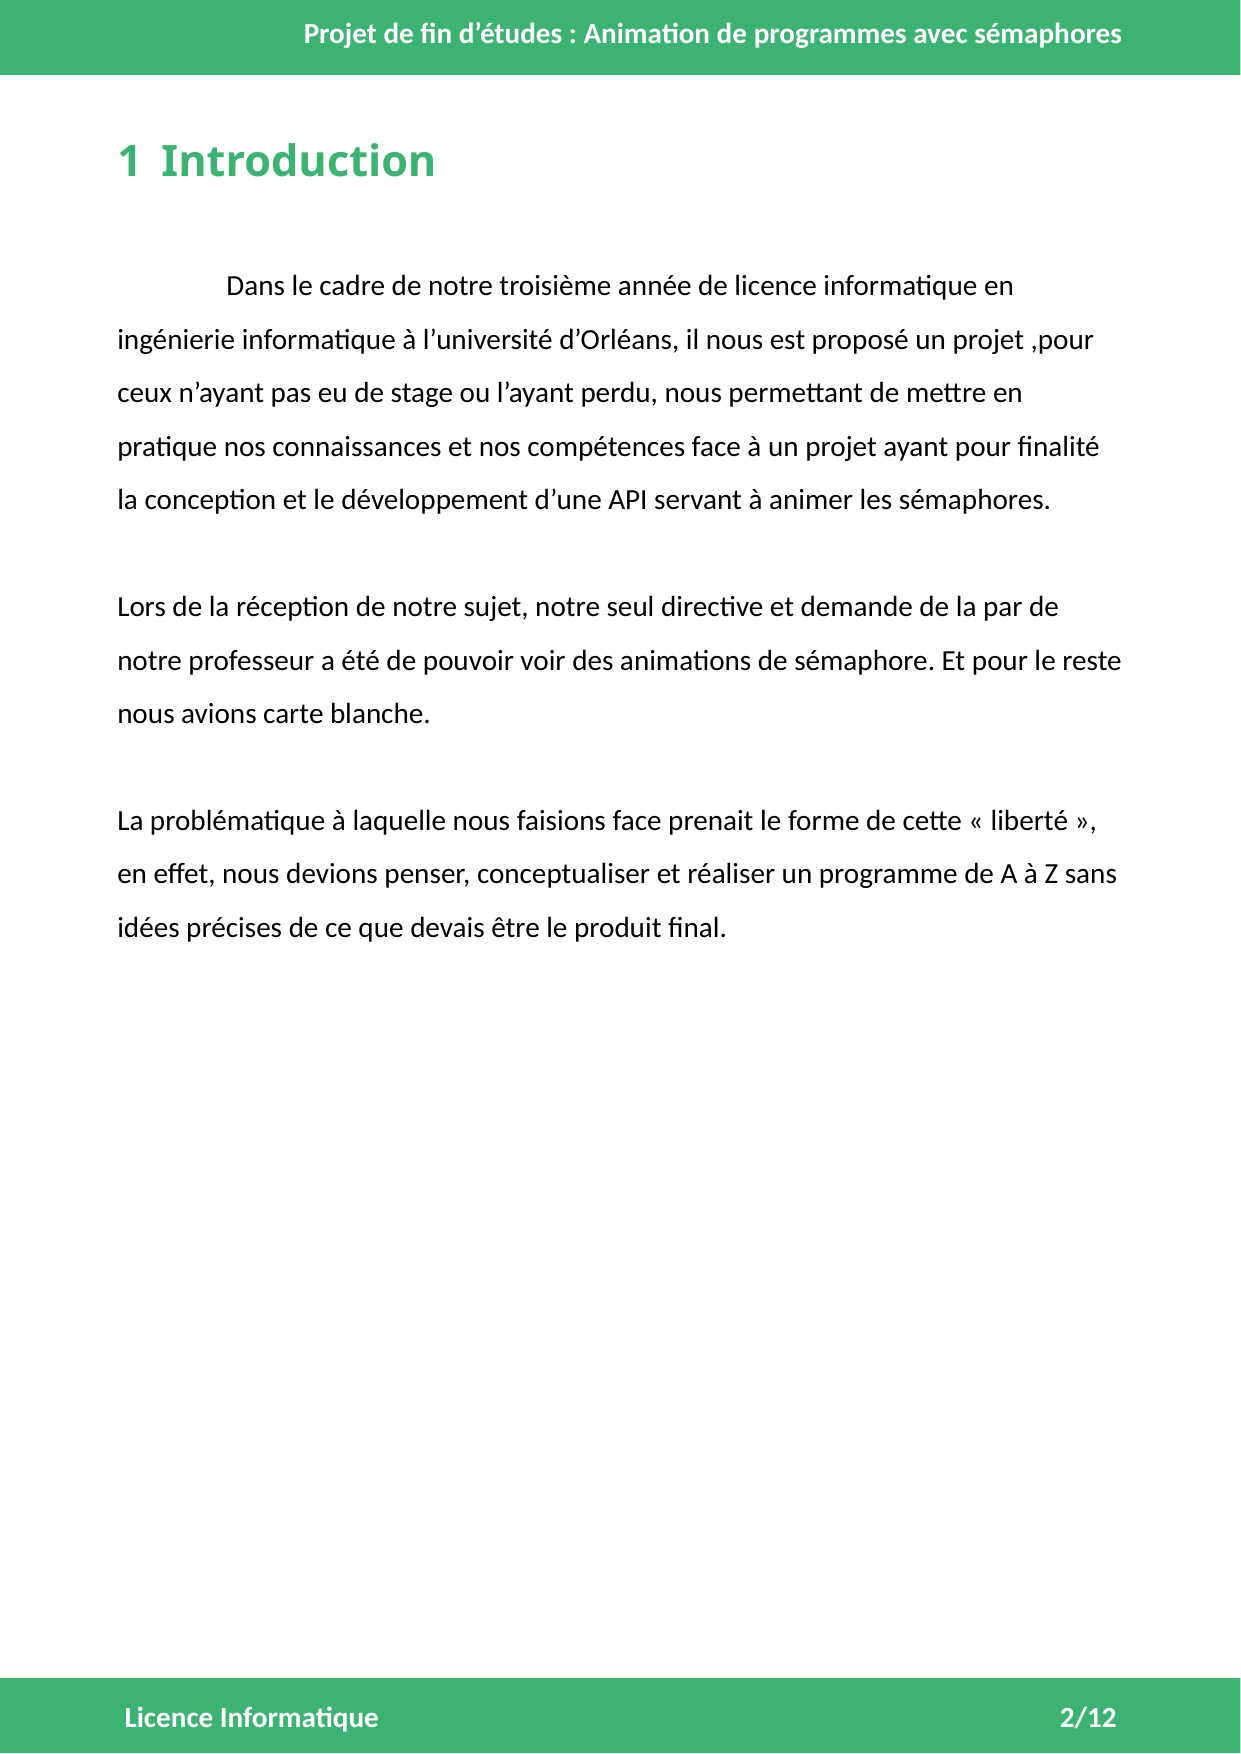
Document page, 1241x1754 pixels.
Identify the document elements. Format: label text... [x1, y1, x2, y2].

text Lors de la réception de notre sujet, notre seul directive et demande de la par de notre professeur a été de pouvoir voir des animations de sémaphore. Et pour le reste nous avions carte blanche. [0, 588, 1241, 731]
text La problématique à laquelle nous faisions face prenait le forme de cette « liberté », en effet, nous devions penser, conceptualiser et réaliser un programme de A à Z sans idées précises de ce que devais être le produit final. [0, 802, 1241, 944]
text Dans le cadre de notre troisième année de licence informatique en ingénierie informatique à l’université d’Orléans, il nous est proposé un projet ,pour ceux n’ayant pas eu de stage ou l’ayant perdu, nous permettant de mettre en pratique nos connaissances et nos compétences face à un projet ayant pour finalité la conception et le développement d’une API servant à animer les sémaphores. [0, 263, 1241, 517]
subtitle Introduction [0, 130, 1241, 189]
